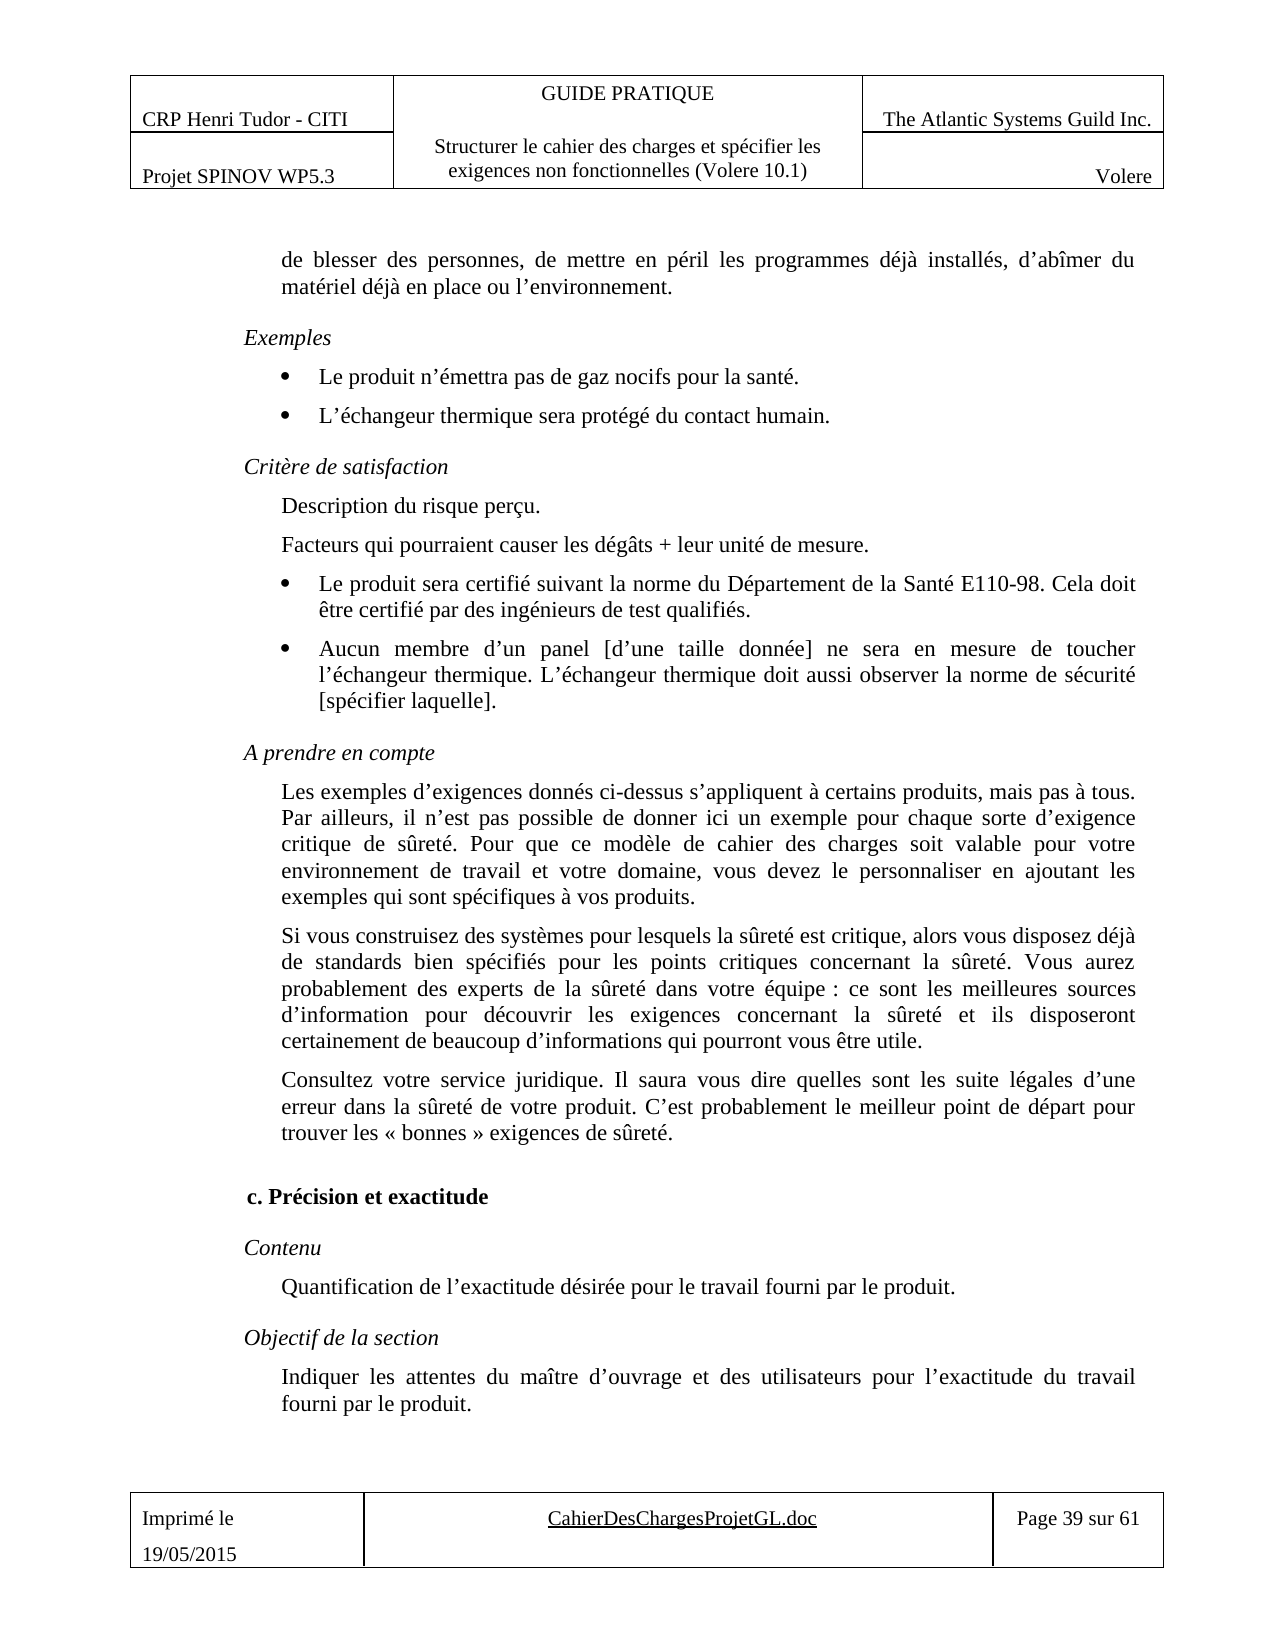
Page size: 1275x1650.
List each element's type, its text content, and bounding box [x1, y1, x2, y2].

text Facteurs qui pourraient causer les dégâts + leur unité de mesure. [281, 531, 1137, 557]
text Description du risque perçu. [281, 492, 1137, 518]
subtitle Objectif de la section [244, 1324, 1137, 1351]
text Quantification de l’exactitude désirée pour le travail fourni par le produit. [281, 1273, 1137, 1299]
subtitle A prendre en compte [244, 739, 1137, 765]
list L’échangeur thermique sera protégé du contact humain. [281, 402, 1137, 428]
text Consultez votre service juridique. Il saura vous dire quelles sont les suite légales d’une erreur dans la sûreté de votre produit. C’est probablement le meilleur point de départ pour trouver les « bonnes » exigences de sûreté. [281, 1066, 1137, 1145]
text Indiquer les attentes du maître d’ouvrage et des utilisateurs pour l’exactitude du travail fourni par le produit. [281, 1363, 1137, 1416]
text Les exemples d’exigences donnés ci-dessus s’appliquent à certains produits, mais pas à tous. Par ailleurs, il n’est pas possible de donner ici un exemple pour chaque sorte d’exigence critique de sûreté. Pour que ce modèle de cahier des charges soit valable pour votre environnement de travail et votre domaine, vous devez le personnaliser en ajoutant les exemples qui sont spécifiques à vos produits. [281, 778, 1137, 909]
text Si vous construisez des systèmes pour lesquels la sûreté est critique, alors vous disposez déjà de standards bien spécifiés pour les points critiques concernant la sûreté. Vous aurez probablement des experts de la sûreté dans votre équipe : ce sont les meilleures sources d’information pour découvrir les exigences concernant la sûreté et ils disposeront certainement de beaucoup d’informations qui pourront vous être utile. [281, 922, 1137, 1054]
list Le produit sera certifié suivant la norme du Département de la Santé E110-98. Cela doit être certifié par des ingénieurs de test qualifiés. [281, 570, 1137, 622]
subtitle Contenu [244, 1234, 1137, 1261]
list Le produit n’émettra pas de gaz nocifs pour la santé. [281, 363, 1137, 389]
subtitle Critère de satisfaction [244, 453, 1137, 479]
subtitle Exemples [244, 324, 1137, 350]
subtitle c. Précision et exactitude [247, 1183, 1137, 1209]
text de blesser des personnes, de mettre en péril les programmes déjà installés, d’abîmer du matériel déjà en place ou l’environnement. [281, 246, 1137, 299]
list Aucun membre d’un panel [d’une taille donnée] ne sera en mesure de toucher l’échangeur thermique. L’échangeur thermique doit aussi observer la norme de sécurité [spécifier laquelle]. [281, 635, 1137, 714]
